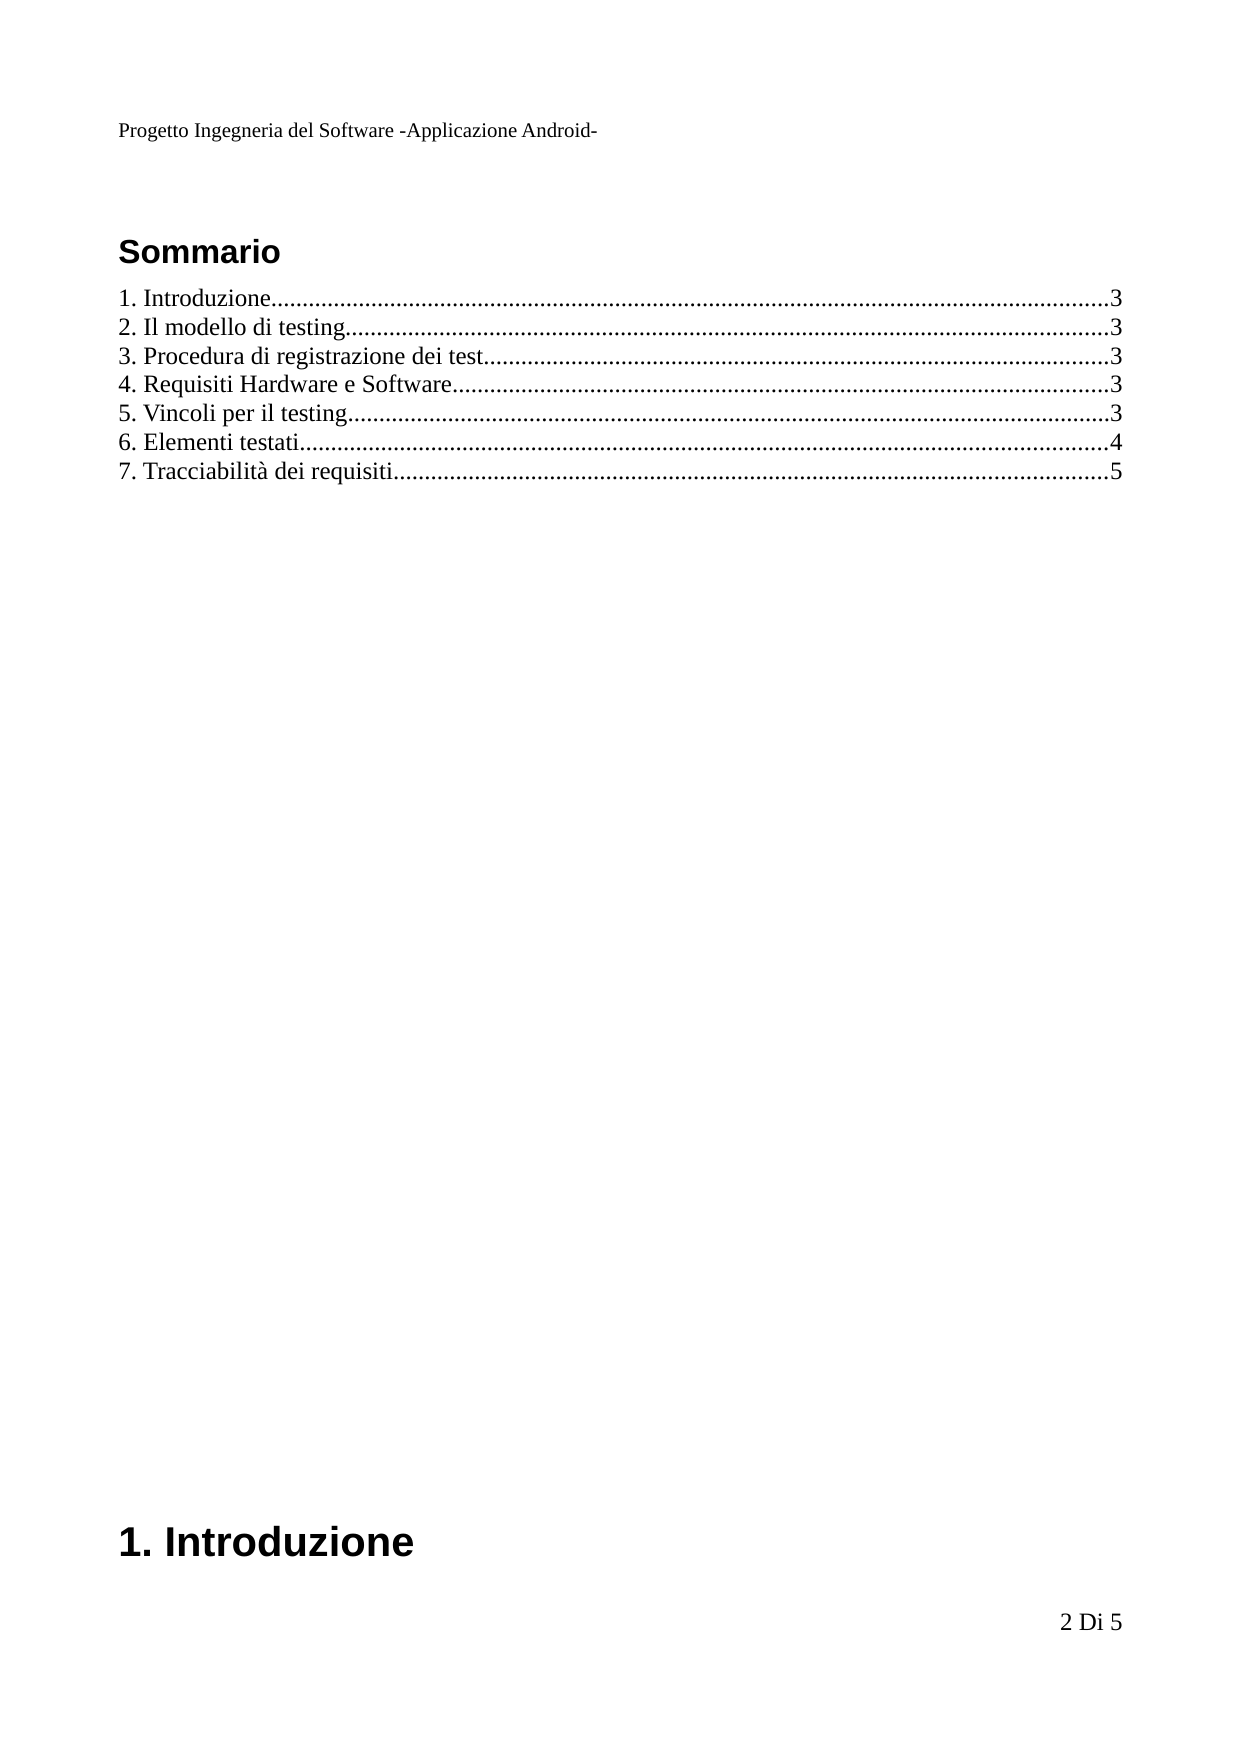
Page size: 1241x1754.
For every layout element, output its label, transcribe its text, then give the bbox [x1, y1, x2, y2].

subtitle Sommario [118, 232, 1122, 271]
text 5. Vincoli per il testing 3 [118, 398, 1122, 427]
text 6. Elementi testati 4 [118, 427, 1122, 456]
text 3. Procedura di registrazione dei test 3 [118, 341, 1122, 369]
text 1. Introduzione 3 [118, 283, 1122, 312]
text 7. Tracciabilità dei requisiti 5 [118, 456, 1122, 484]
subtitle 1. Introduzione [118, 1518, 1122, 1566]
text 2. Il modello di testing 3 [118, 312, 1122, 341]
text 4. Requisiti Hardware e Software 3 [118, 369, 1122, 398]
